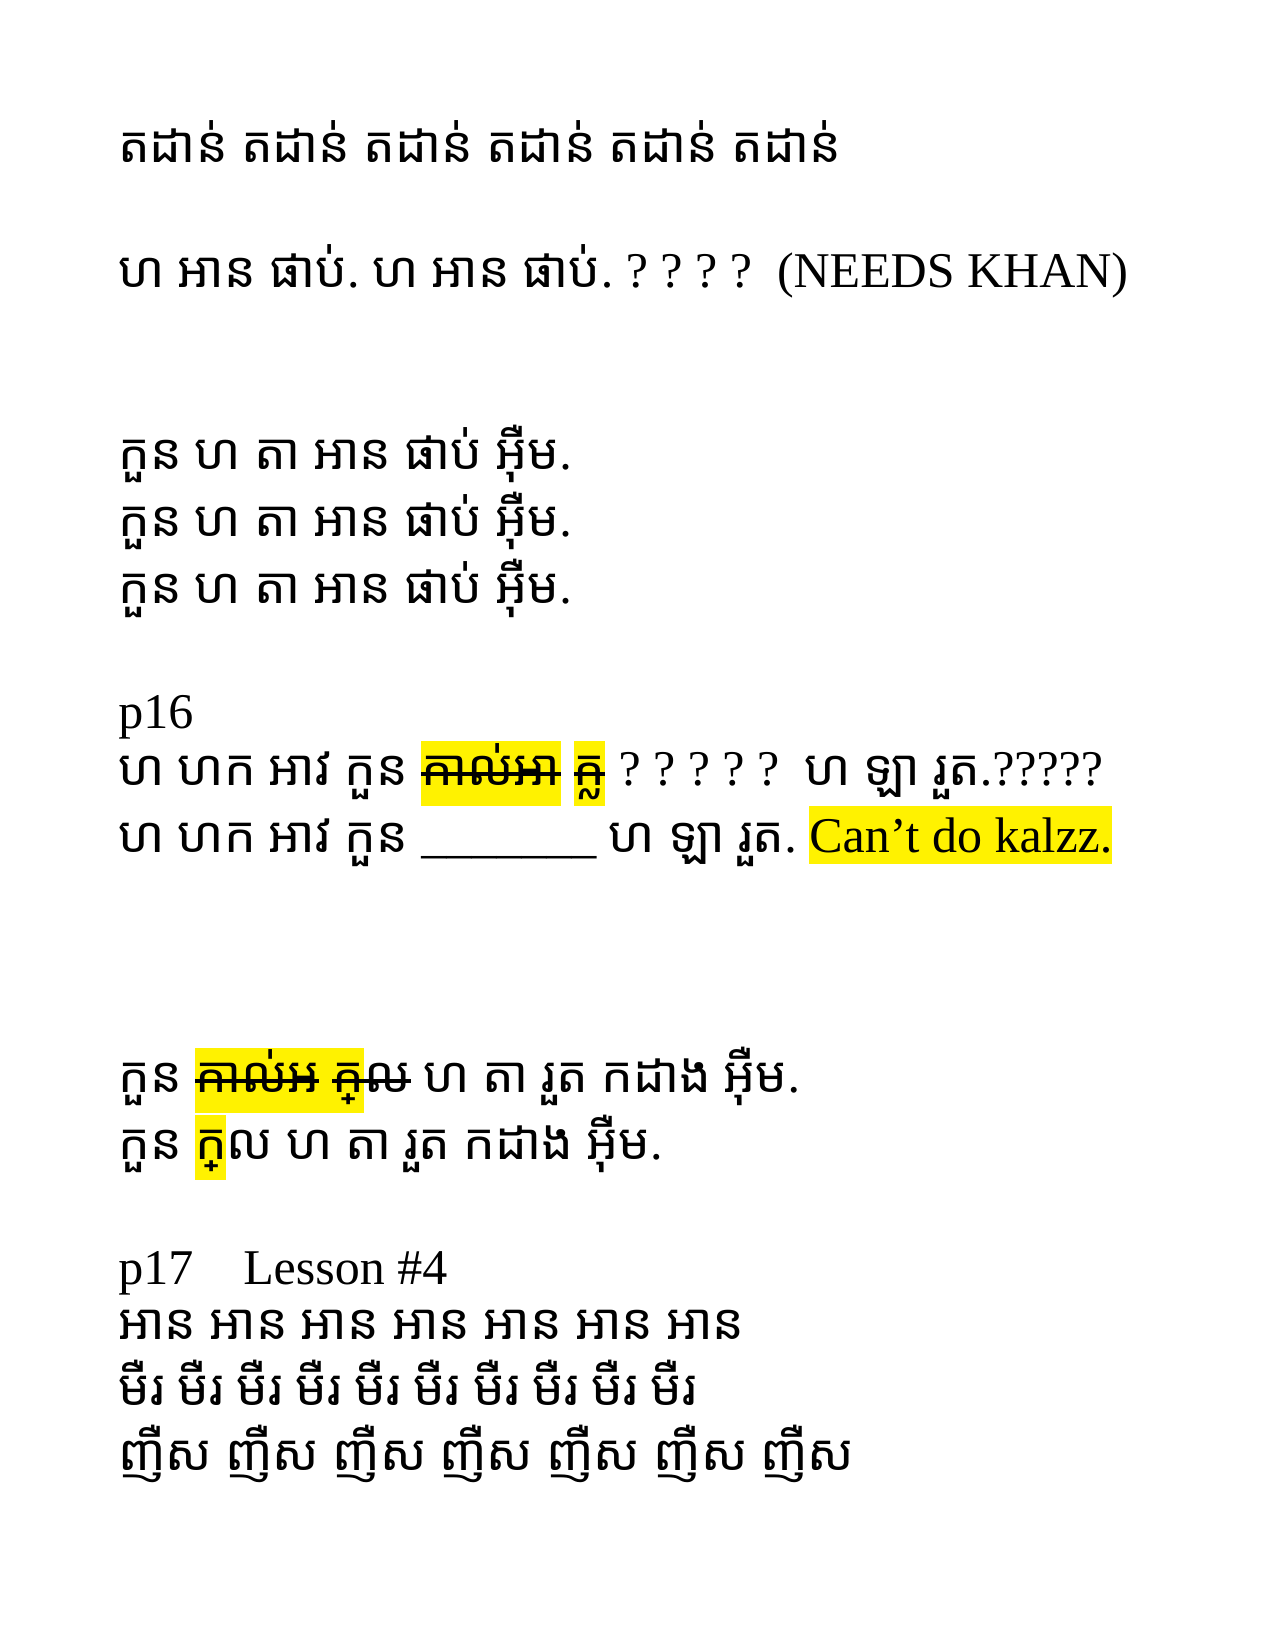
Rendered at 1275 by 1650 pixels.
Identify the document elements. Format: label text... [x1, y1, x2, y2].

text កួន ហ តា អាន ផាប់ អ៊ឺម. [118, 490, 1157, 557]
text អាន អាន អាន អាន អាន អាន អាន [118, 1295, 1157, 1360]
text ហ ហក អាវ កួន កាល់អា ក្ល ? ? ? ? ? ហ ឡា រួត.????? [118, 739, 1157, 806]
text ហ ហក អាវ កួន _______ ហ ឡា រួត. Can’t do kalzz. [118, 806, 1157, 873]
text កួន កាល់អ ក្ល ហ តា រួត កដាង អ៊ឺម. [118, 1046, 1157, 1113]
text p16 [118, 682, 1157, 739]
text p17 Lesson #4 [118, 1237, 1157, 1295]
text ញឺស ញឺស ញឺស ញឺស ញឺស ញឺស ញឺស [118, 1425, 1157, 1491]
text ហ អាន ផាប់. ហ អាន ផាប់. ? ? ? ? (NEEDS KHAN) [118, 241, 1157, 308]
text តដាន់ តដាន់ តដាន់ តដាន់ តដាន់ តដាន់ [118, 118, 1157, 183]
text កួន ក្ល ហ តា រួត កដាង អ៊ឺម. [118, 1113, 1157, 1180]
text កួន ហ តា អាន ផាប់ អ៊ឺម. [118, 557, 1157, 624]
text មឺរ មឺរ មឺរ មឺរ មឺរ មឺរ មឺរ មឺរ មឺរ មឺរ [118, 1360, 1157, 1425]
text កួន ហ តា អាន ផាប់ អ៊ឺម. [118, 423, 1157, 490]
